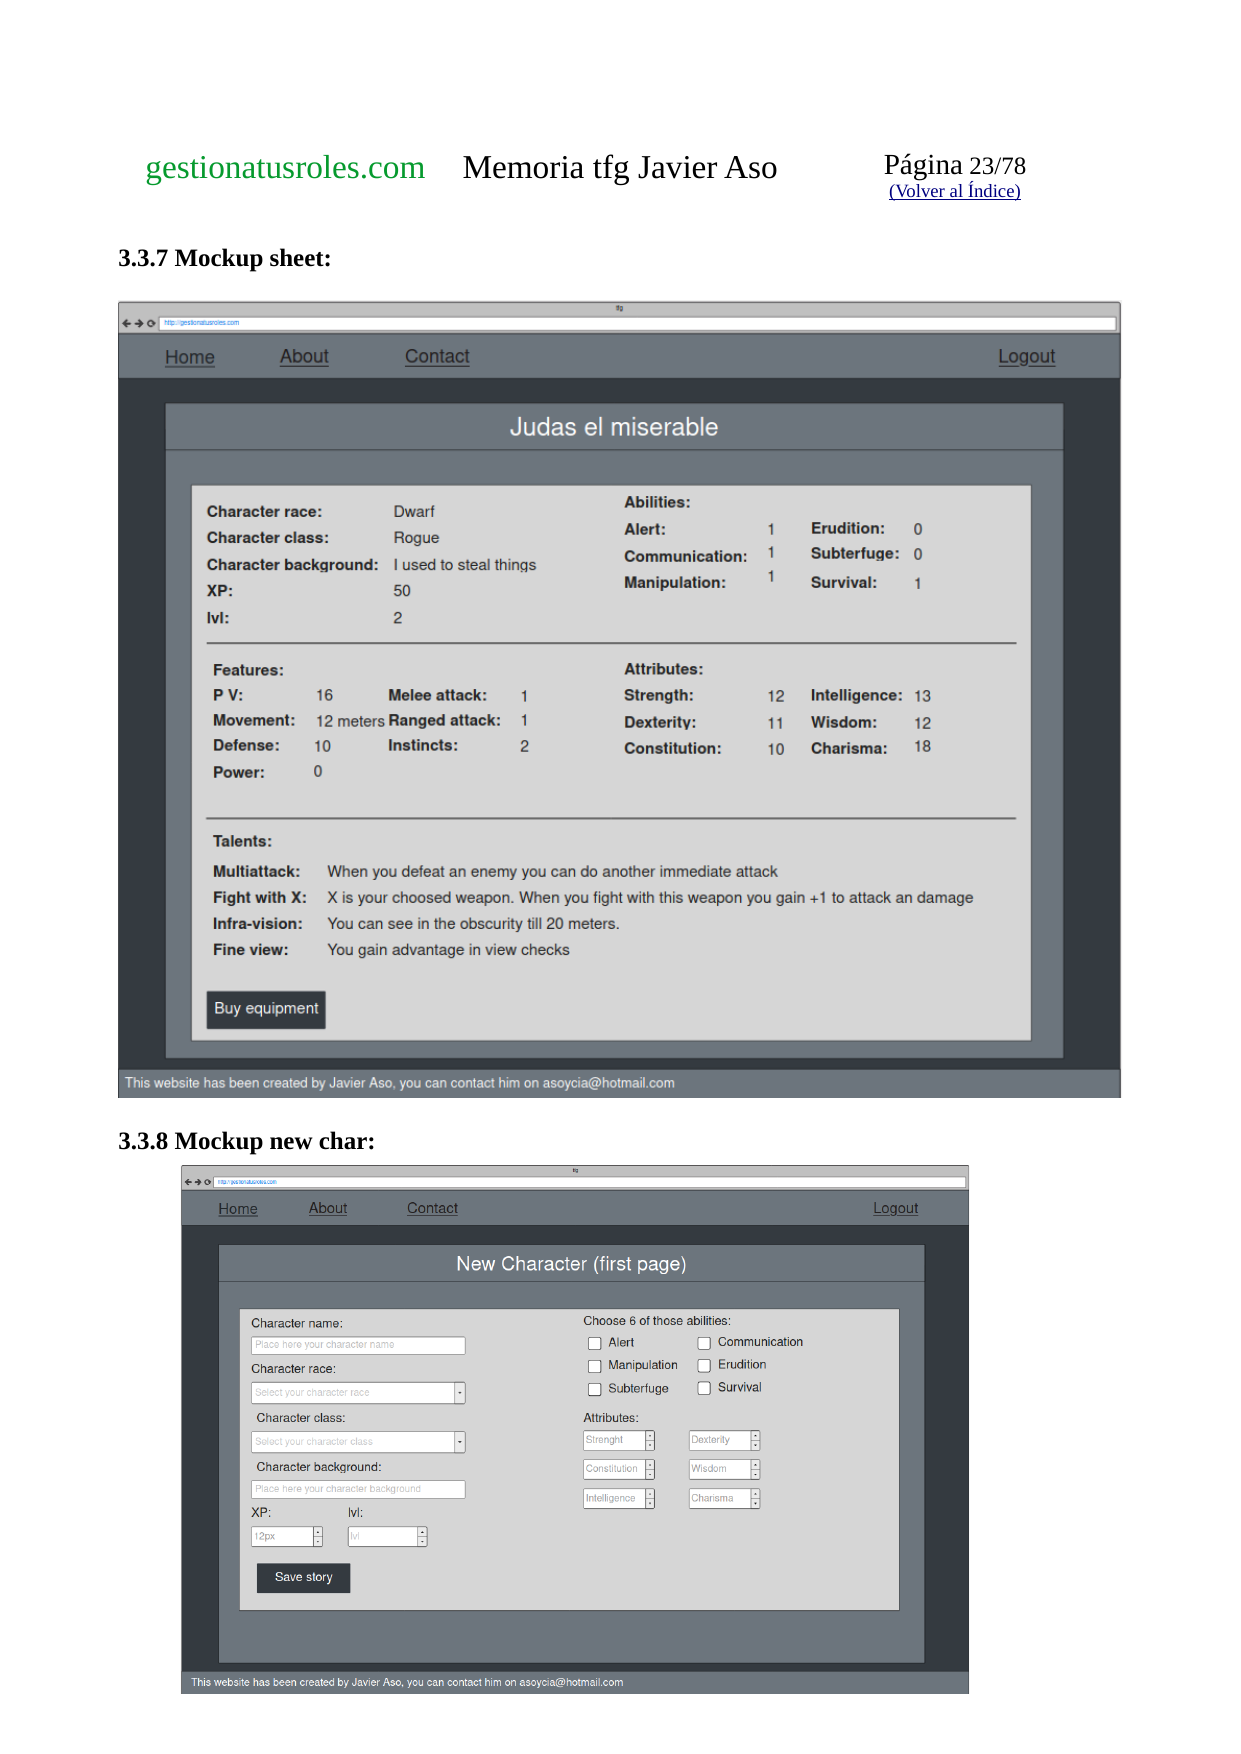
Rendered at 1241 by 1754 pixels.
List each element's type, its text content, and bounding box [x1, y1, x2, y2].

table_header Página 23/78 (Volver al Índice) [788, 118, 1122, 214]
table_header Memoria tfg Javier Aso [453, 118, 787, 214]
text 3.3.8 Mockup new char: [118, 1126, 1122, 1155]
picture [118, 300, 1123, 1098]
text 3.3.7 Mockup sheet: [118, 243, 1122, 271]
table_header gestionatusroles.com [118, 118, 453, 214]
picture [180, 1165, 970, 1694]
